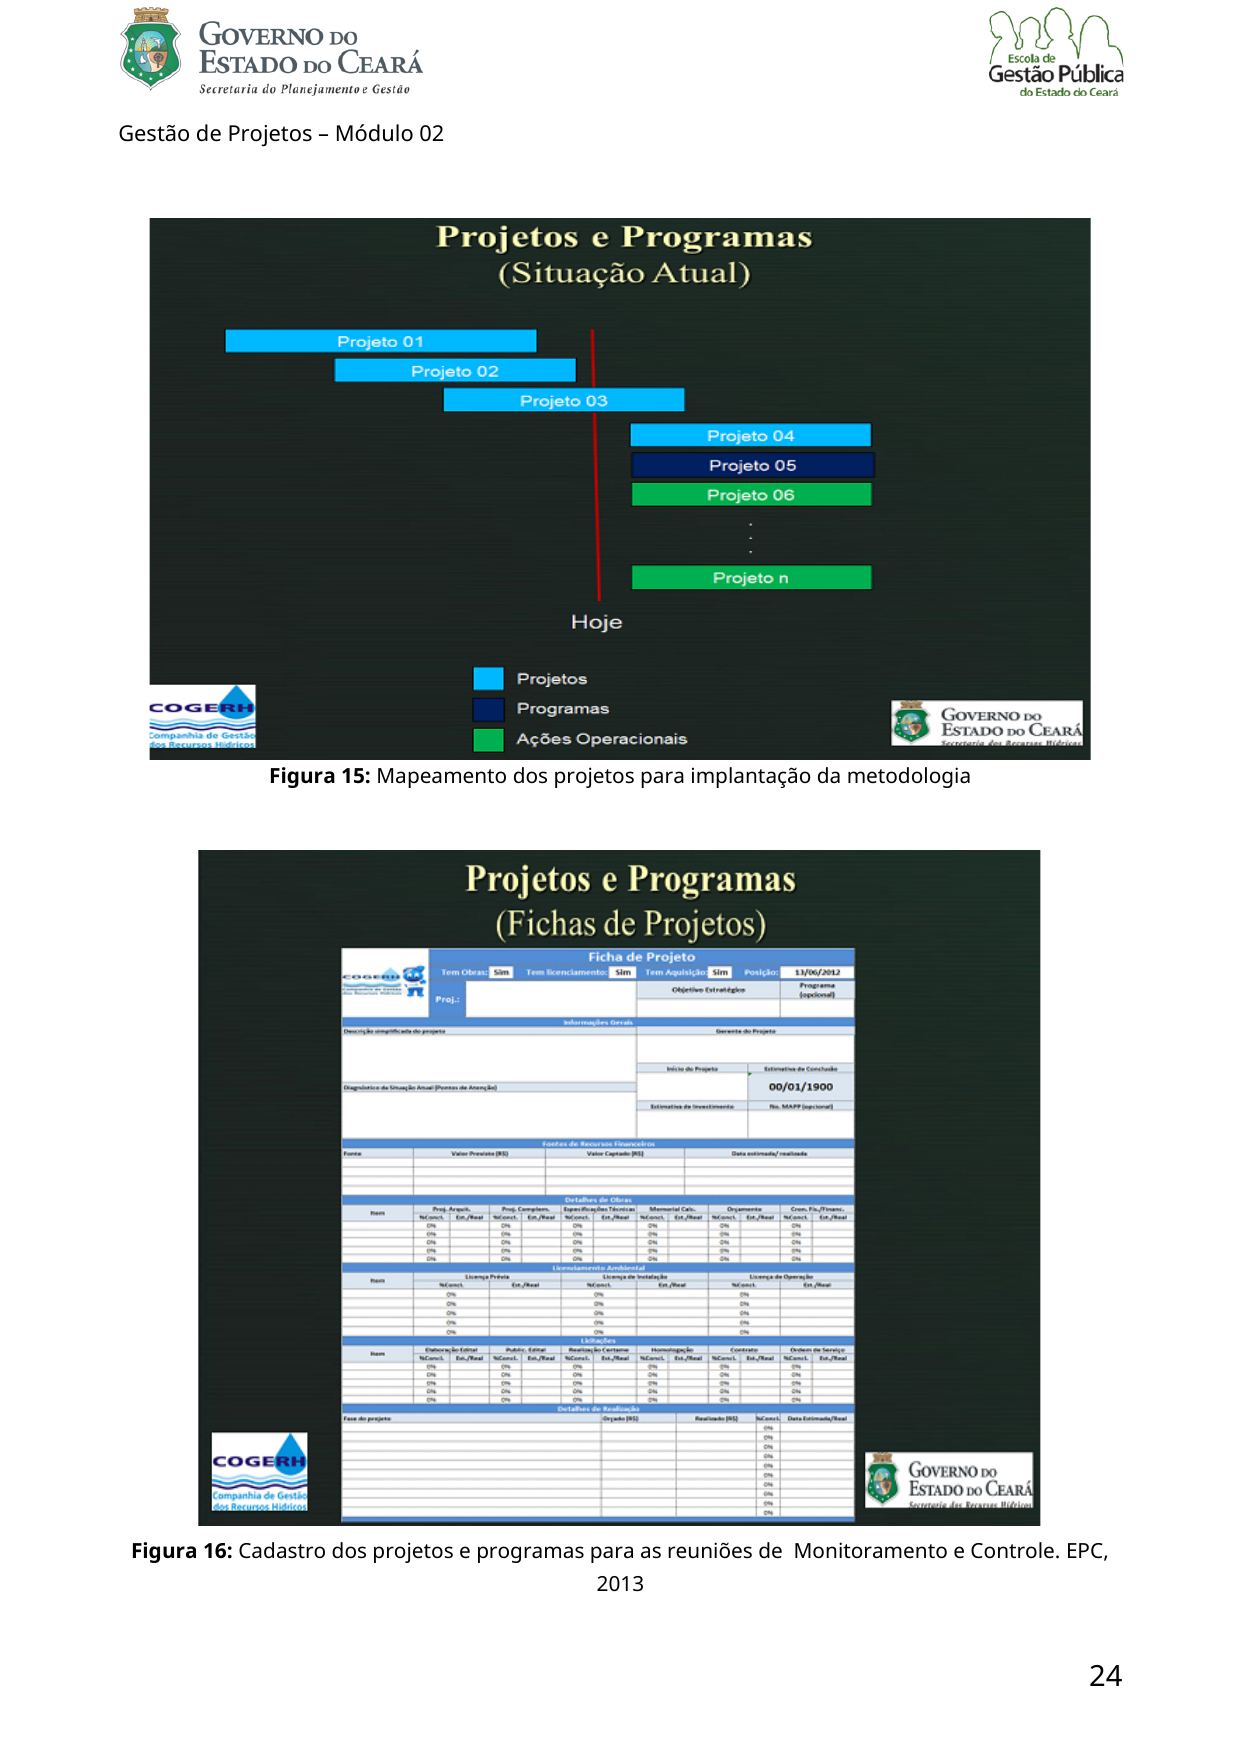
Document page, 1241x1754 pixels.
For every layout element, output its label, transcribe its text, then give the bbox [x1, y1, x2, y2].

picture [149, 218, 1091, 760]
picture [198, 850, 1041, 1526]
text Figura 16: Cadastro dos projetos e programas para as reuniões de Monitoramento e Controle. EPC, 2013 [118, 839, 1122, 1597]
picture [120, 7, 1124, 96]
text Figura 15: Mapeamento dos projetos para implantação da metodologia [118, 198, 1122, 789]
